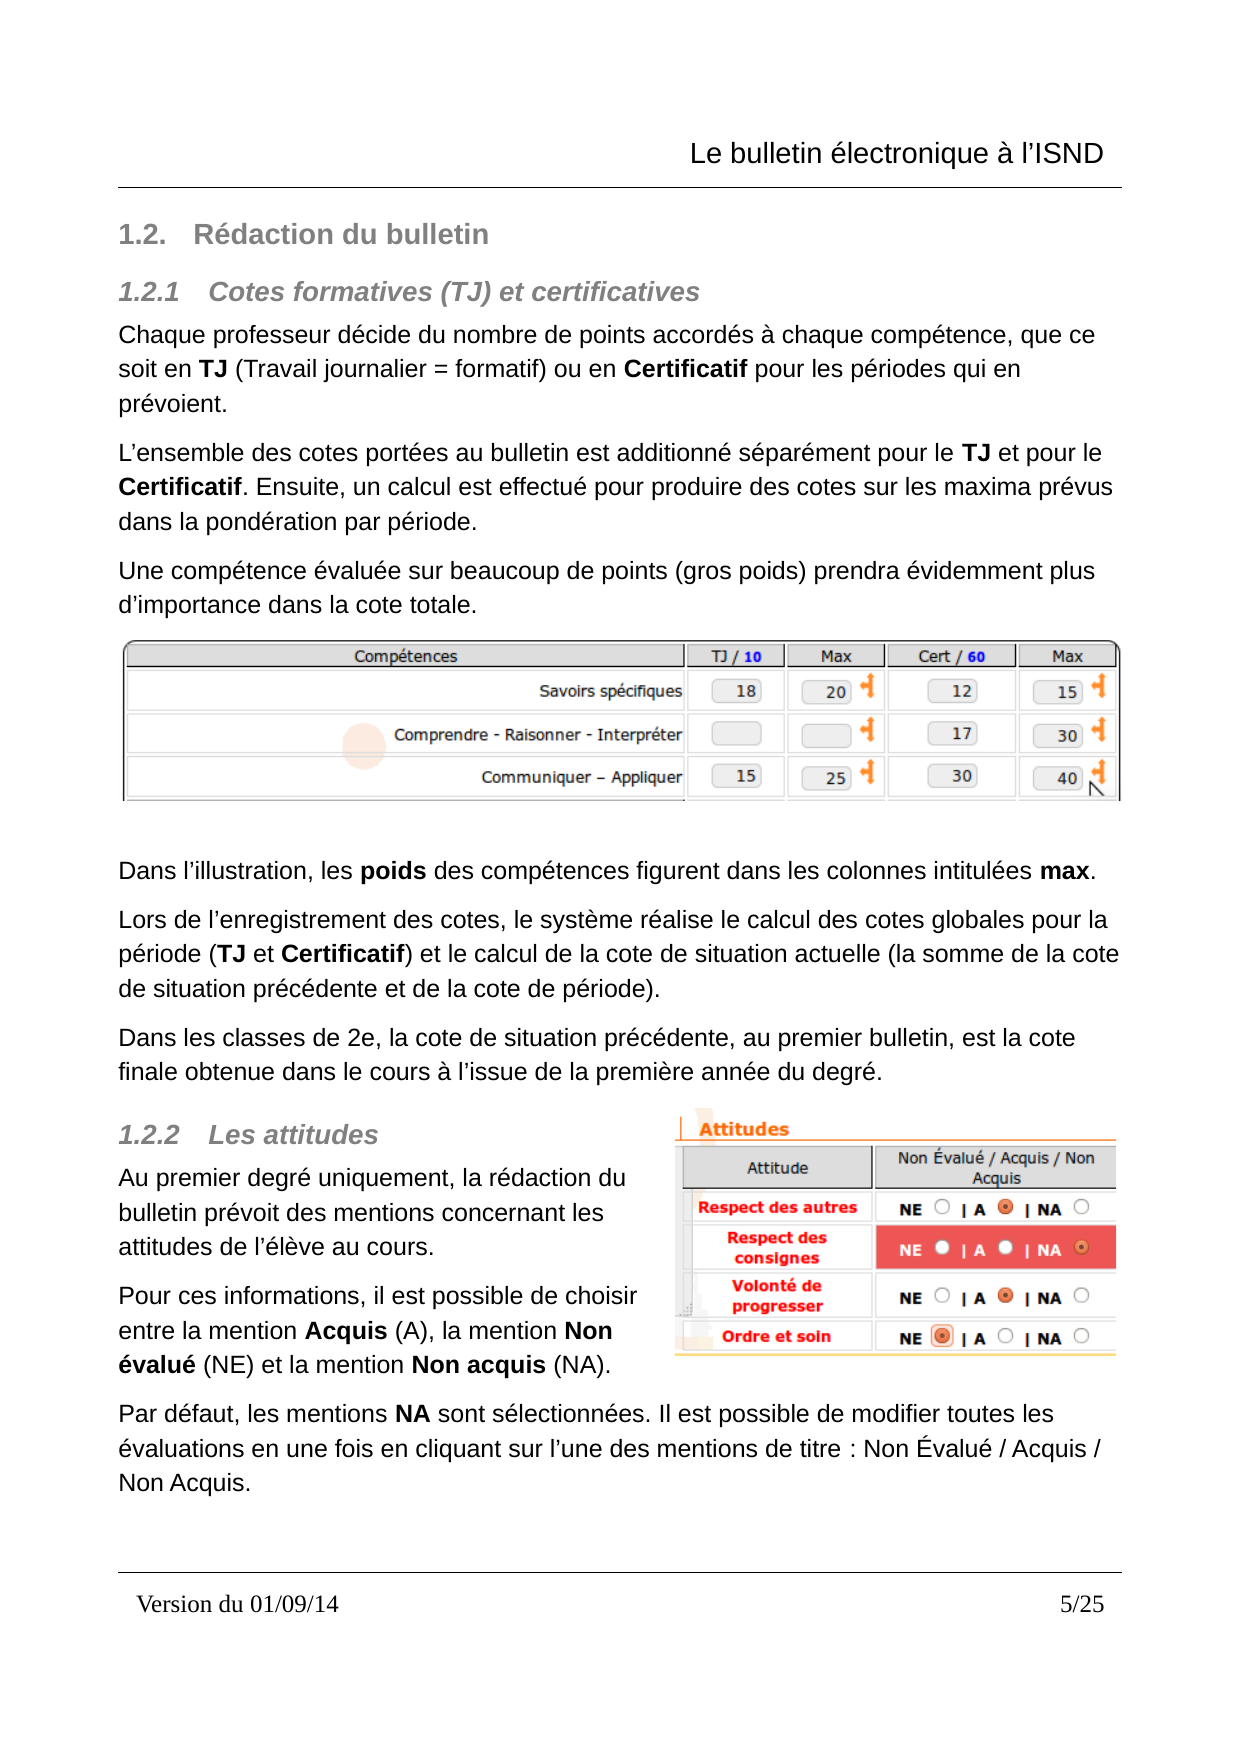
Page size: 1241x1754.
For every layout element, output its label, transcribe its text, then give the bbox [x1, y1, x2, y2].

text Chaque professeur décide du nombre de points accordés à chaque compétence, que ce soit en TJ (Travail journalier = formatif) ou en Certificatif pour les périodes qui en prévoient. [118, 319, 1122, 417]
text Pour ces informations, il est possible de choisir entre la mention Acquis (A), la mention Non évalué (NE) et la mention Non acquis (NA). [118, 1281, 1122, 1379]
text Une compétence évaluée sur beaucoup de points (gros poids) prendra évidemment plus d’importance dans la cote totale. [118, 556, 1122, 619]
text Dans les classes de 2e, la cote de situation précédente, au premier bulletin, est la cote finale obtenue dans le cours à l’issue de la première année du degré. [118, 1023, 1122, 1086]
text Dans l’illustration, les poids des compétences figurent dans les colonnes intitulées max. [118, 856, 1122, 884]
picture [674, 1108, 1117, 1356]
text Lors de l’enregistrement des cotes, le système réalise le calcul des cotes globales pour la période (TJ et Certificatif) et le calcul de la cote de situation actuelle (la somme de la cote de situation précédente et de la cote de période). [118, 905, 1122, 1002]
subtitle Les attitudes [118, 1119, 674, 1151]
picture [118, 639, 1123, 801]
subtitle Cotes formatives (TJ) et certificatives [118, 275, 1122, 307]
subtitle Rédaction du bulletin [118, 217, 1122, 250]
text Au premier degré uniquement, la rédaction du bulletin prévoit des mentions concernant les attitudes de l’élève au cours. [118, 1163, 674, 1261]
text L’ensemble des cotes portées au bulletin est additionné séparément pour le TJ et pour le Certificatif. Ensuite, un calcul est effectué pour produire des cotes sur les maxima prévus dans la pondération par période. [118, 438, 1122, 535]
text Par défaut, les mentions NA sont sélectionnées. Il est possible de modifier toutes les évaluations en une fois en cliquant sur l’une des mentions de titre : Non Évalué / Acquis / Non Acquis. [118, 1399, 1122, 1497]
